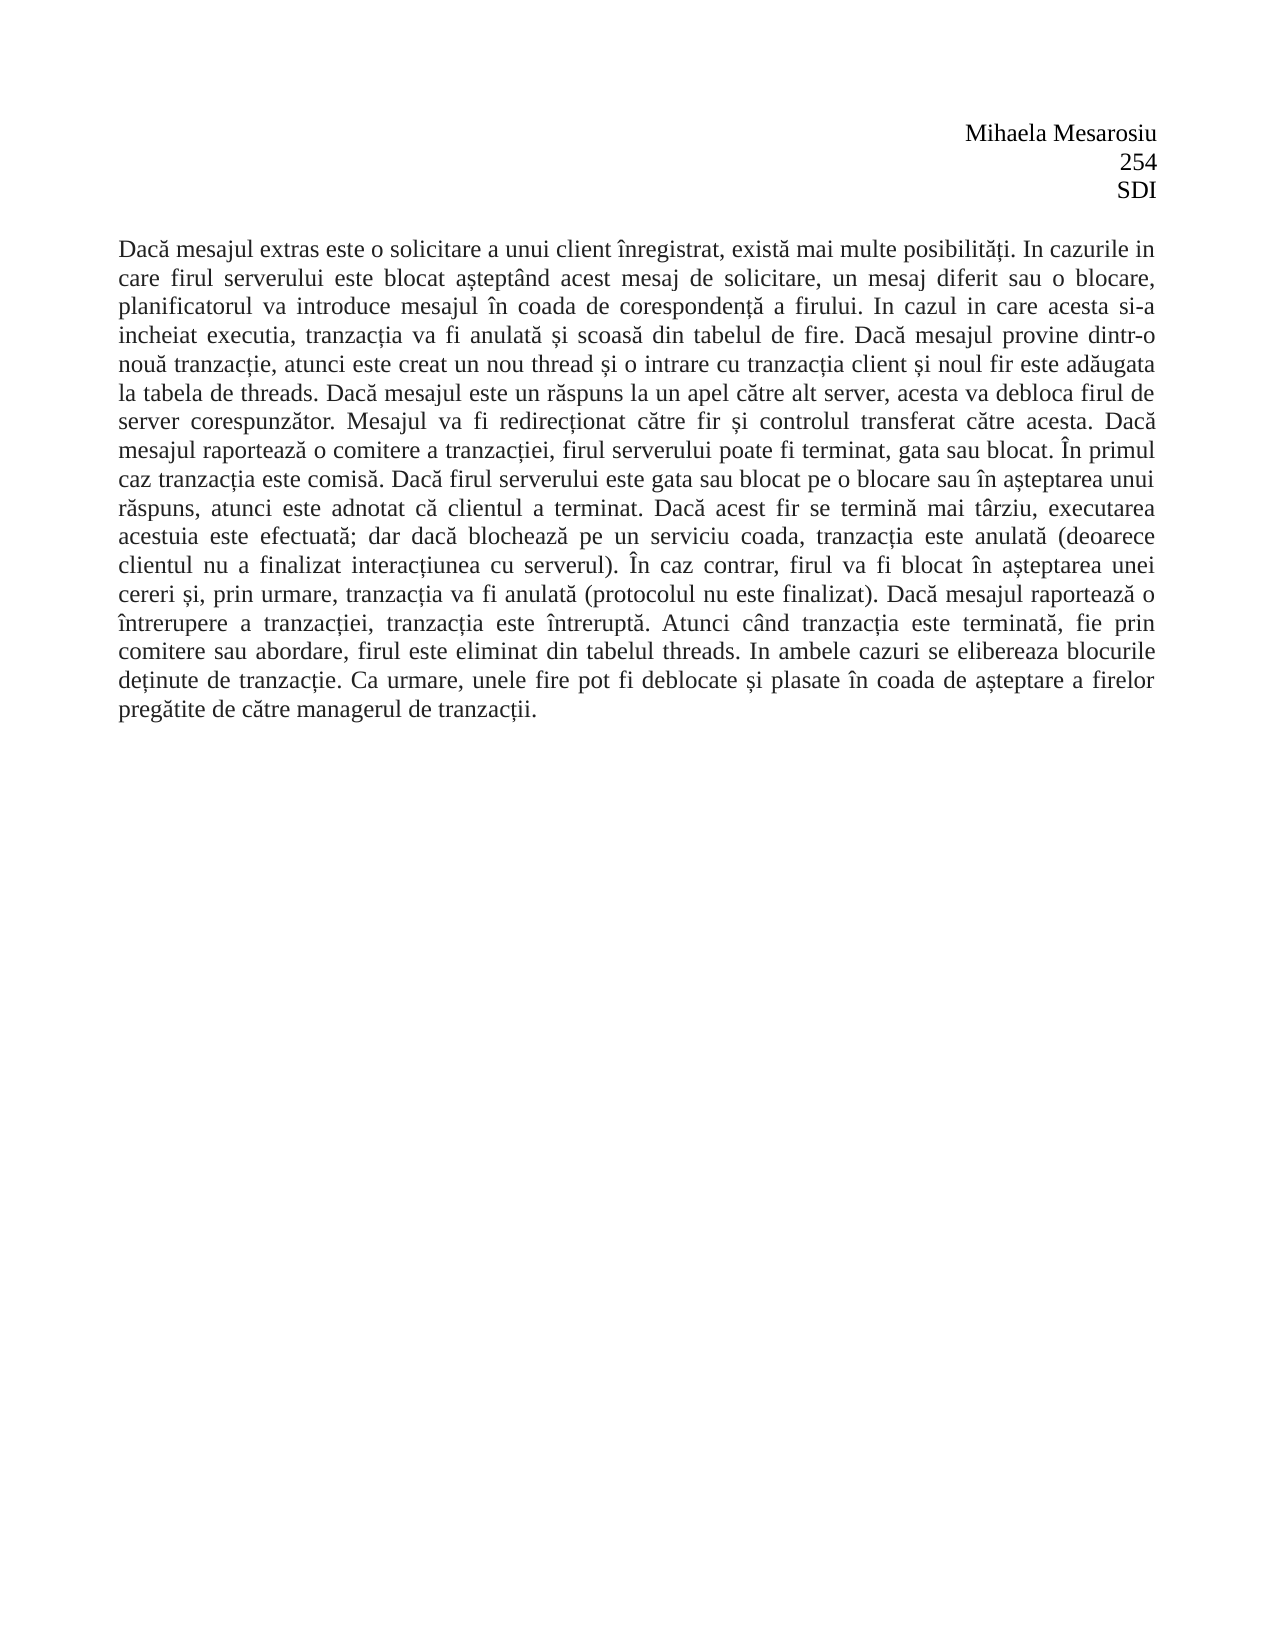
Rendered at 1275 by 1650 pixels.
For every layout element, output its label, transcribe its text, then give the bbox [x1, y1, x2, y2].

text Dacă mesajul extras este o solicitare a unui client înregistrat, există mai multe posibilități. In cazurile in care firul serverului este blocat așteptând acest mesaj de solicitare, un mesaj diferit sau o blocare, planificatorul va introduce mesajul în coada de corespondență a firului. In cazul in care acesta si-a incheiat executia, tranzacția va fi anulată și scoasă din tabelul de fire. Dacă mesajul provine dintr-o nouă tranzacție, atunci este creat un nou thread și o intrare cu tranzacția client și noul fir este adăugata la tabela de threads. Dacă mesajul este un răspuns la un apel către alt server, acesta va debloca firul de server corespunzător. Mesajul va fi redirecționat către fir și controlul transferat către acesta. Dacă mesajul raportează o comitere a tranzacției, firul serverului poate fi terminat, gata sau blocat. În primul caz tranzacția este comisă. Dacă firul serverului este gata sau blocat pe o blocare sau în așteptarea unui răspuns, atunci este adnotat că clientul a terminat. Dacă acest fir se termină mai târziu, executarea acestuia este efectuată; dar dacă blochează pe un serviciu coada, tranzacția este anulată (deoarece clientul nu a finalizat interacțiunea cu serverul). În caz contrar, firul va fi blocat în așteptarea unei cereri și, prin urmare, tranzacția va fi anulată (protocolul nu este finalizat). Dacă mesajul raportează o întrerupere a tranzacției, tranzacția este întreruptă. Atunci când tranzacția este terminată, fie prin comitere sau abordare, firul este eliminat din tabelul threads. In ambele cazuri se elibereaza blocurile deținute de tranzacție. Ca urmare, unele fire pot fi deblocate și plasate în coada de așteptare a firelor pregătite de către managerul de tranzacții. [118, 234, 1157, 723]
